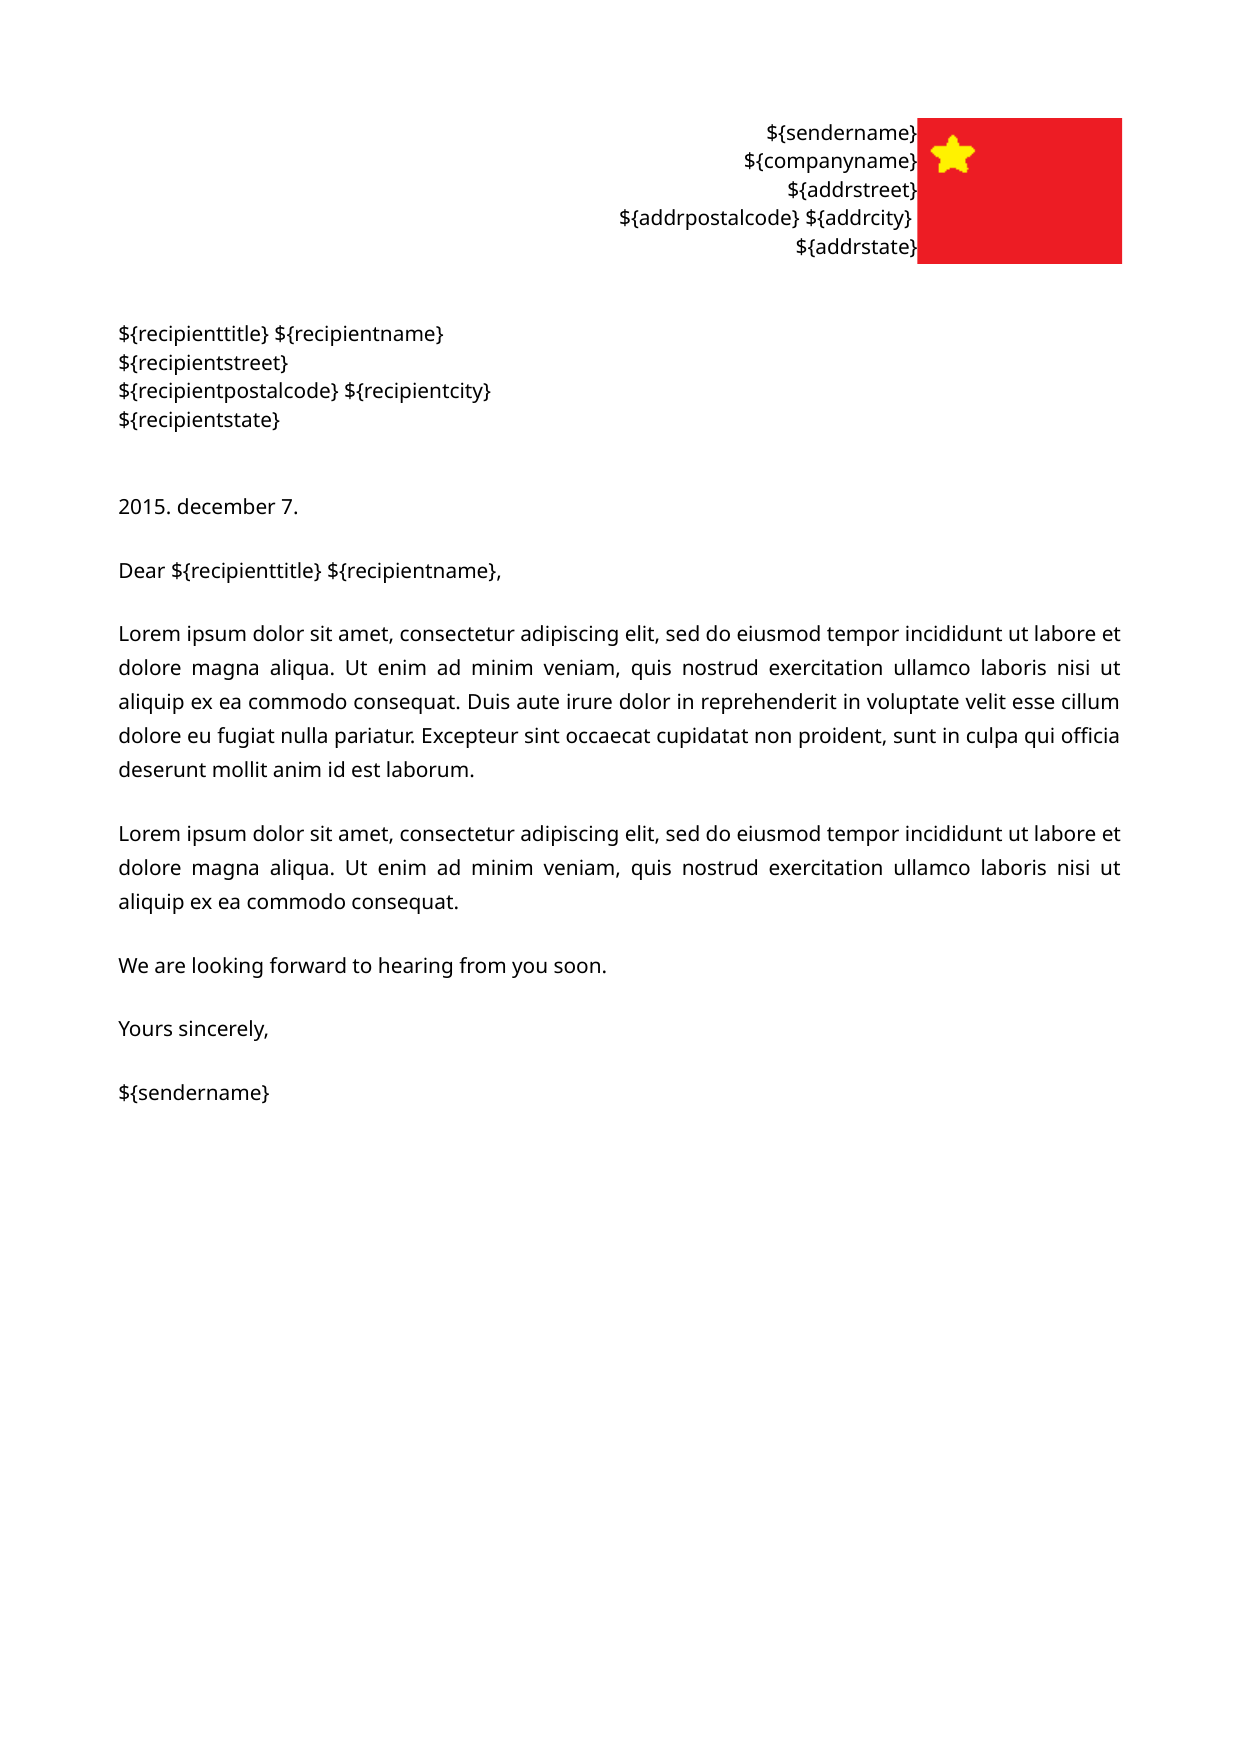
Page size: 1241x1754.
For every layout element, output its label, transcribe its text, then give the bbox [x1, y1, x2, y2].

text ${sendername} [118, 1078, 1122, 1106]
text ${recipienttitle} ${recipientname} ${recipientstreet} ${recipientpostalcode} ${recipientcity} ${recipientstate} [118, 319, 1122, 433]
text Lorem ipsum dolor sit amet, consectetur adipiscing elit, sed do eiusmod tempor incididunt ut labore et dolore magna aliqua. Ut enim ad minim veniam, quis nostrud exercitation ullamco laboris nisi ut aliquip ex ea commodo consequat. Duis aute irure dolor in reprehenderit in voluptate velit esse cillum dolore eu fugiat nulla pariatur. Excepteur sint occaecat cupidatat non proident, sunt in culpa qui officia deserunt mollit anim id est laborum. [118, 619, 1122, 784]
text Yours sincerely, [118, 1014, 1122, 1043]
picture [917, 118, 1123, 264]
text We are looking forward to hearing from you soon. [118, 951, 1122, 979]
text ${sendername} ${companyname} ${addrstreet} ${addrpostalcode} ${addrcity} ${addrstate} [118, 118, 917, 260]
text Dear ${recipienttitle} ${recipientname}, [118, 556, 1122, 584]
text Lorem ipsum dolor sit amet, consectetur adipiscing elit, sed do eiusmod tempor incididunt ut labore et dolore magna aliqua. Ut enim ad minim veniam, quis nostrud exercitation ullamco laboris nisi ut aliquip ex ea commodo consequat. [118, 819, 1122, 916]
text 2015. december 7. [118, 492, 1122, 521]
